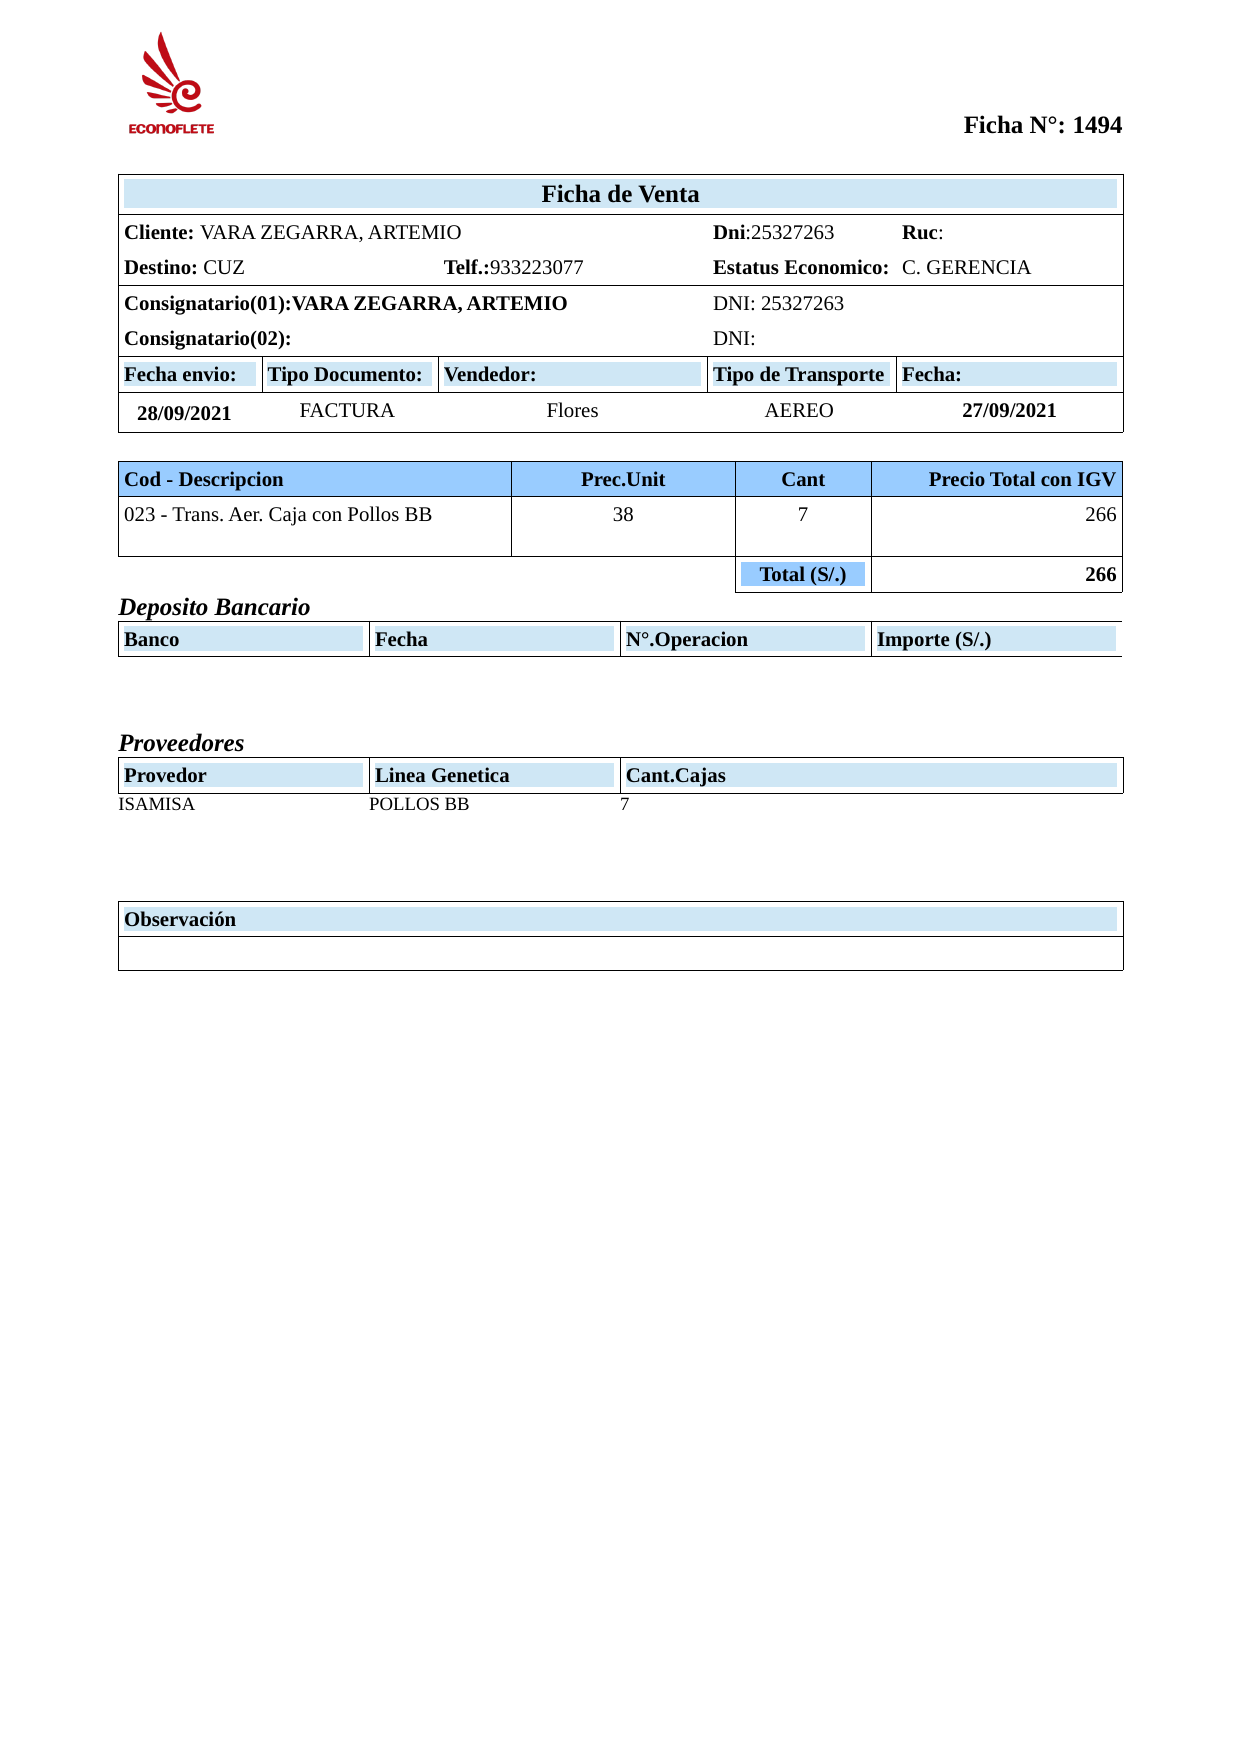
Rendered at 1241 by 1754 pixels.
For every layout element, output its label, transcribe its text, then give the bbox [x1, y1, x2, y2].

table_header Importe (S/.) [872, 622, 1122, 656]
table_cell Cliente: VARA ZEGARRA, ARTEMIO [119, 215, 707, 249]
table_cell [118, 858, 369, 879]
table_header Precio Total con IGV [872, 462, 1122, 496]
table_cell Consignatario(01):VARA ZEGARRA, ARTEMIO [119, 286, 707, 321]
table_cell [620, 705, 871, 728]
table_cell POLLOS BB [369, 794, 620, 814]
table_cell Fecha: [897, 357, 1123, 392]
table_cell Destino: CUZ [119, 249, 438, 285]
table_header Fecha [370, 622, 620, 656]
table_cell [620, 815, 1123, 836]
table_cell [620, 680, 871, 704]
table_cell 266 [872, 557, 1122, 592]
table_cell Vendedor: [439, 357, 707, 392]
table_cell [620, 858, 1123, 879]
table_cell DNI: 25327263 [707, 286, 1123, 321]
table_cell [871, 657, 1122, 680]
table_cell ISAMISA [118, 794, 369, 814]
table_cell [871, 705, 1122, 728]
text Deposito Bancario [118, 592, 1122, 621]
table_header Cod - Descripcion [119, 462, 511, 496]
table_cell [620, 879, 1123, 901]
table_header Provedor [119, 758, 369, 793]
table_cell [369, 680, 620, 704]
table_cell FACTURA [262, 393, 438, 432]
table_cell 38 [512, 497, 735, 556]
table_header Linea Genetica [370, 758, 620, 793]
table_cell Total (S/.) [736, 557, 871, 592]
table_cell [118, 836, 369, 858]
table_cell Tipo de Transporte [708, 357, 896, 392]
table_cell [511, 557, 735, 592]
table_cell [620, 657, 871, 680]
table_header Cant.Cajas [621, 758, 1123, 793]
table_cell [118, 815, 369, 836]
table_cell [369, 705, 620, 728]
table_cell [118, 680, 369, 704]
table_header Banco [119, 622, 369, 656]
table_cell [620, 836, 1123, 858]
table_cell Ruc: [896, 215, 1123, 249]
table_header Observación [119, 902, 1123, 936]
table_cell 28/09/2021 [119, 393, 262, 432]
table_cell [369, 836, 620, 858]
table_cell Estatus Economico: [707, 249, 896, 285]
table_cell 27/09/2021 [896, 393, 1123, 432]
table_header Ficha de Venta [119, 175, 1123, 214]
table_header N°.Operacion [621, 622, 871, 656]
table_cell Dni:25327263 [707, 215, 896, 249]
table_cell 266 [872, 497, 1122, 556]
table_cell Tipo Documento: [263, 357, 438, 392]
table_cell [118, 557, 511, 592]
table_cell C. GERENCIA [896, 249, 1123, 285]
table_cell 023 - Trans. Aer. Caja con Pollos BB [119, 497, 511, 556]
table_cell [369, 858, 620, 879]
table_cell DNI: [707, 321, 1123, 356]
table_header Prec.Unit [512, 462, 735, 496]
table_cell [369, 657, 620, 680]
table_cell [369, 879, 620, 901]
table_cell 7 [620, 794, 1123, 814]
table_cell Flores [438, 393, 707, 432]
table_cell AEREO [707, 393, 896, 432]
table_cell [871, 680, 1122, 704]
table_cell Telf.:933223077 [438, 249, 707, 285]
text Proveedores [118, 728, 1122, 757]
table_cell Fecha envio: [119, 357, 262, 392]
table_cell Consignatario(02): [119, 321, 707, 356]
table_cell [369, 815, 620, 836]
table_cell [118, 657, 369, 680]
table_cell [119, 937, 1123, 969]
table_cell [118, 879, 369, 901]
table_cell [118, 705, 369, 728]
table_header Cant [736, 462, 871, 496]
picture [118, 31, 225, 134]
table_cell 7 [736, 497, 871, 556]
